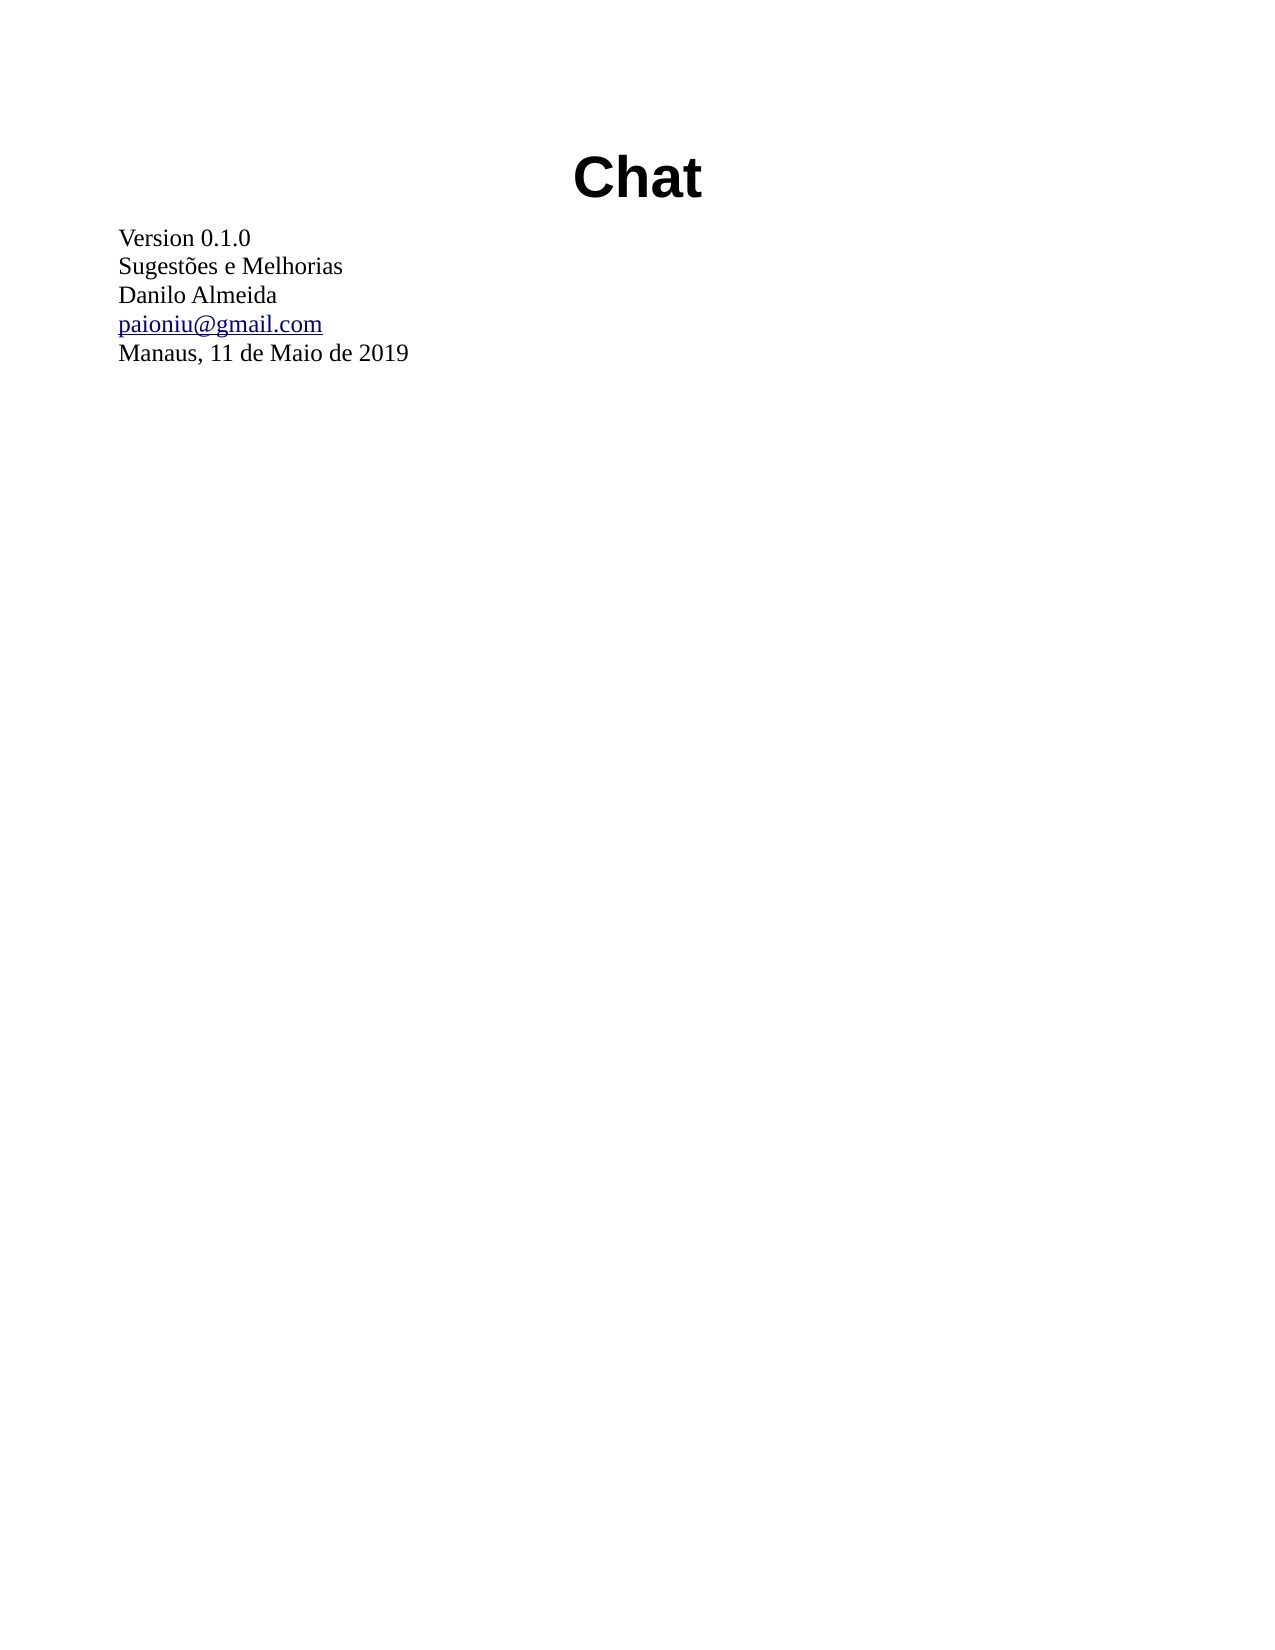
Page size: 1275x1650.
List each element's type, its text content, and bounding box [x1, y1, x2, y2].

text Sugestões e Melhorias [118, 251, 1157, 280]
text Version 0.1.0 [118, 223, 1157, 251]
text Danilo Almeida [118, 280, 1157, 309]
title Chat [118, 143, 1157, 210]
text paioniu@gmail.com [118, 309, 1157, 338]
text Manaus, 11 de Maio de 2019 [118, 338, 1157, 366]
